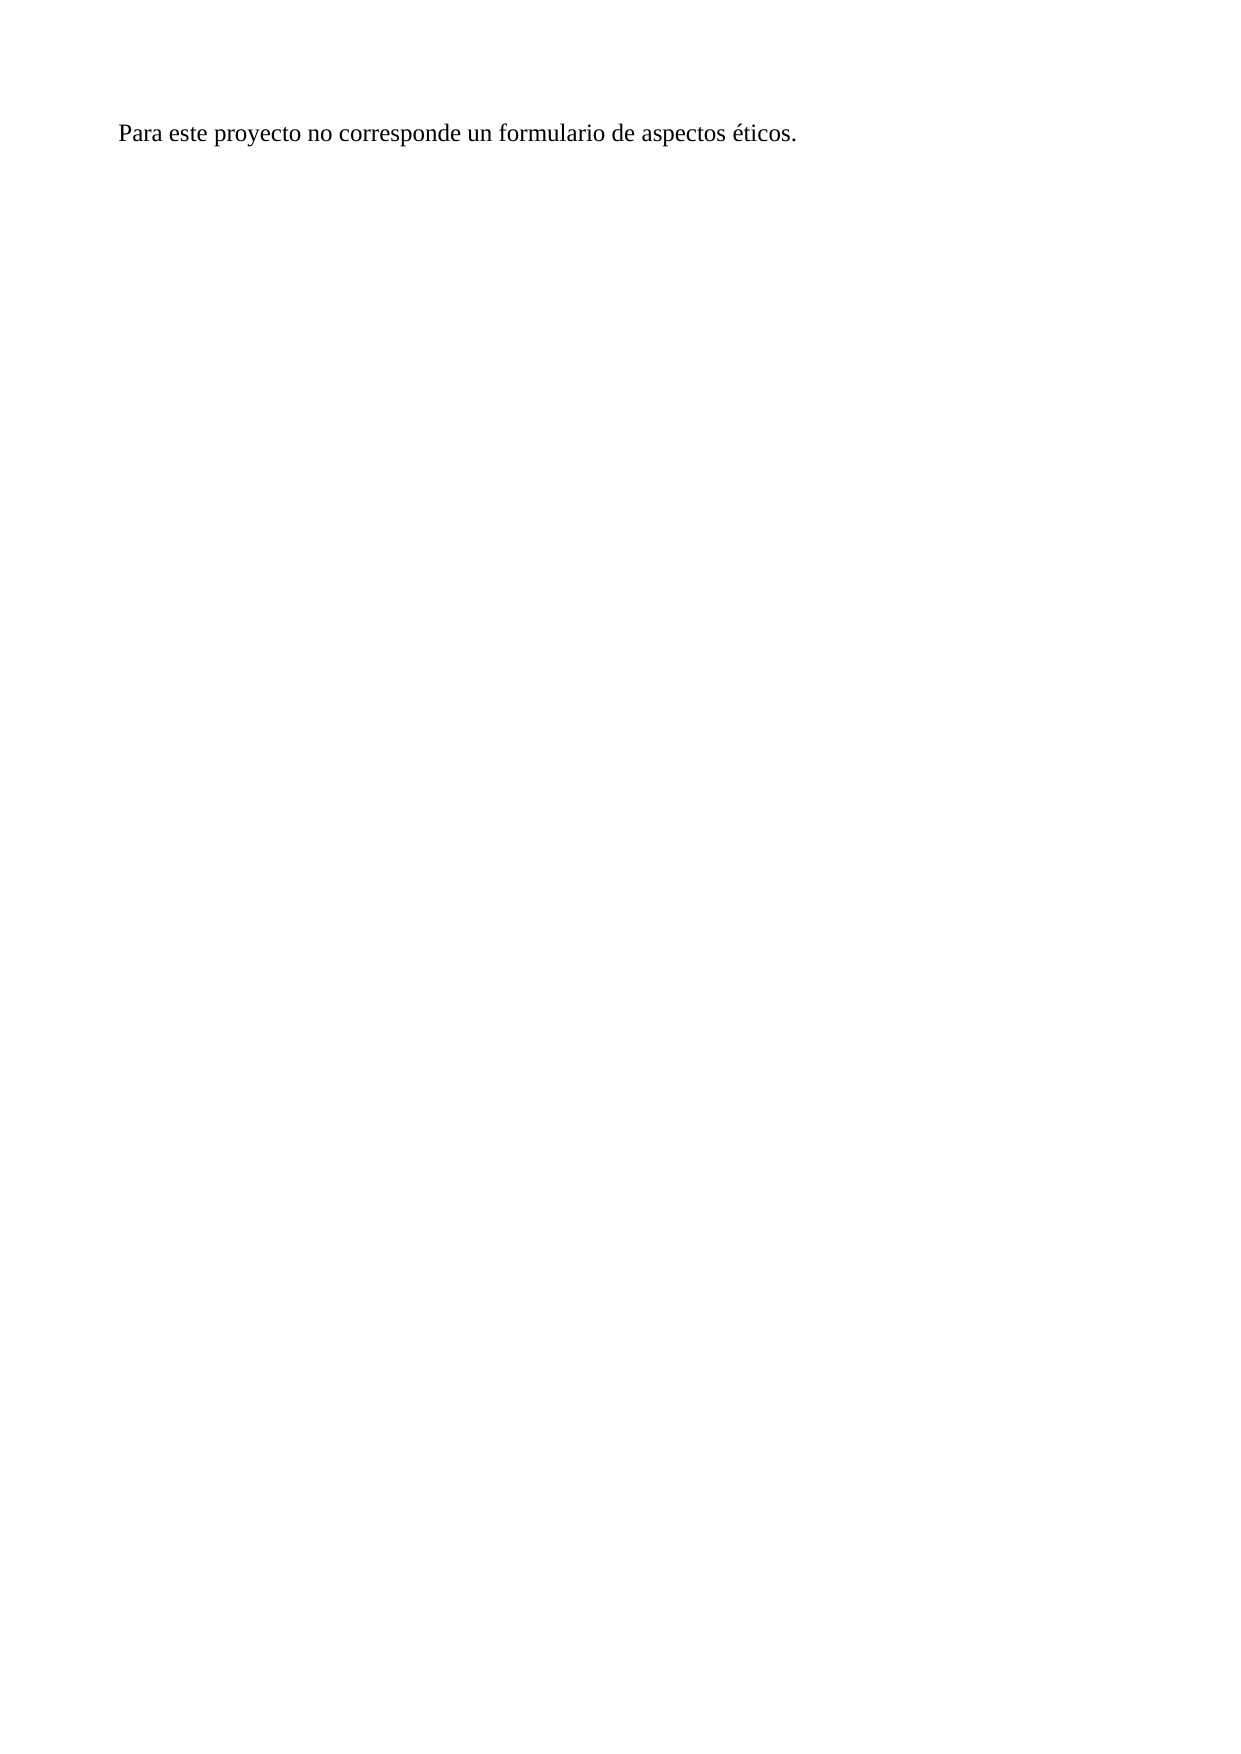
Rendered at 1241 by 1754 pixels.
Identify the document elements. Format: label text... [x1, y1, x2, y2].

text Para este proyecto no corresponde un formulario de aspectos éticos. [118, 118, 1122, 147]
